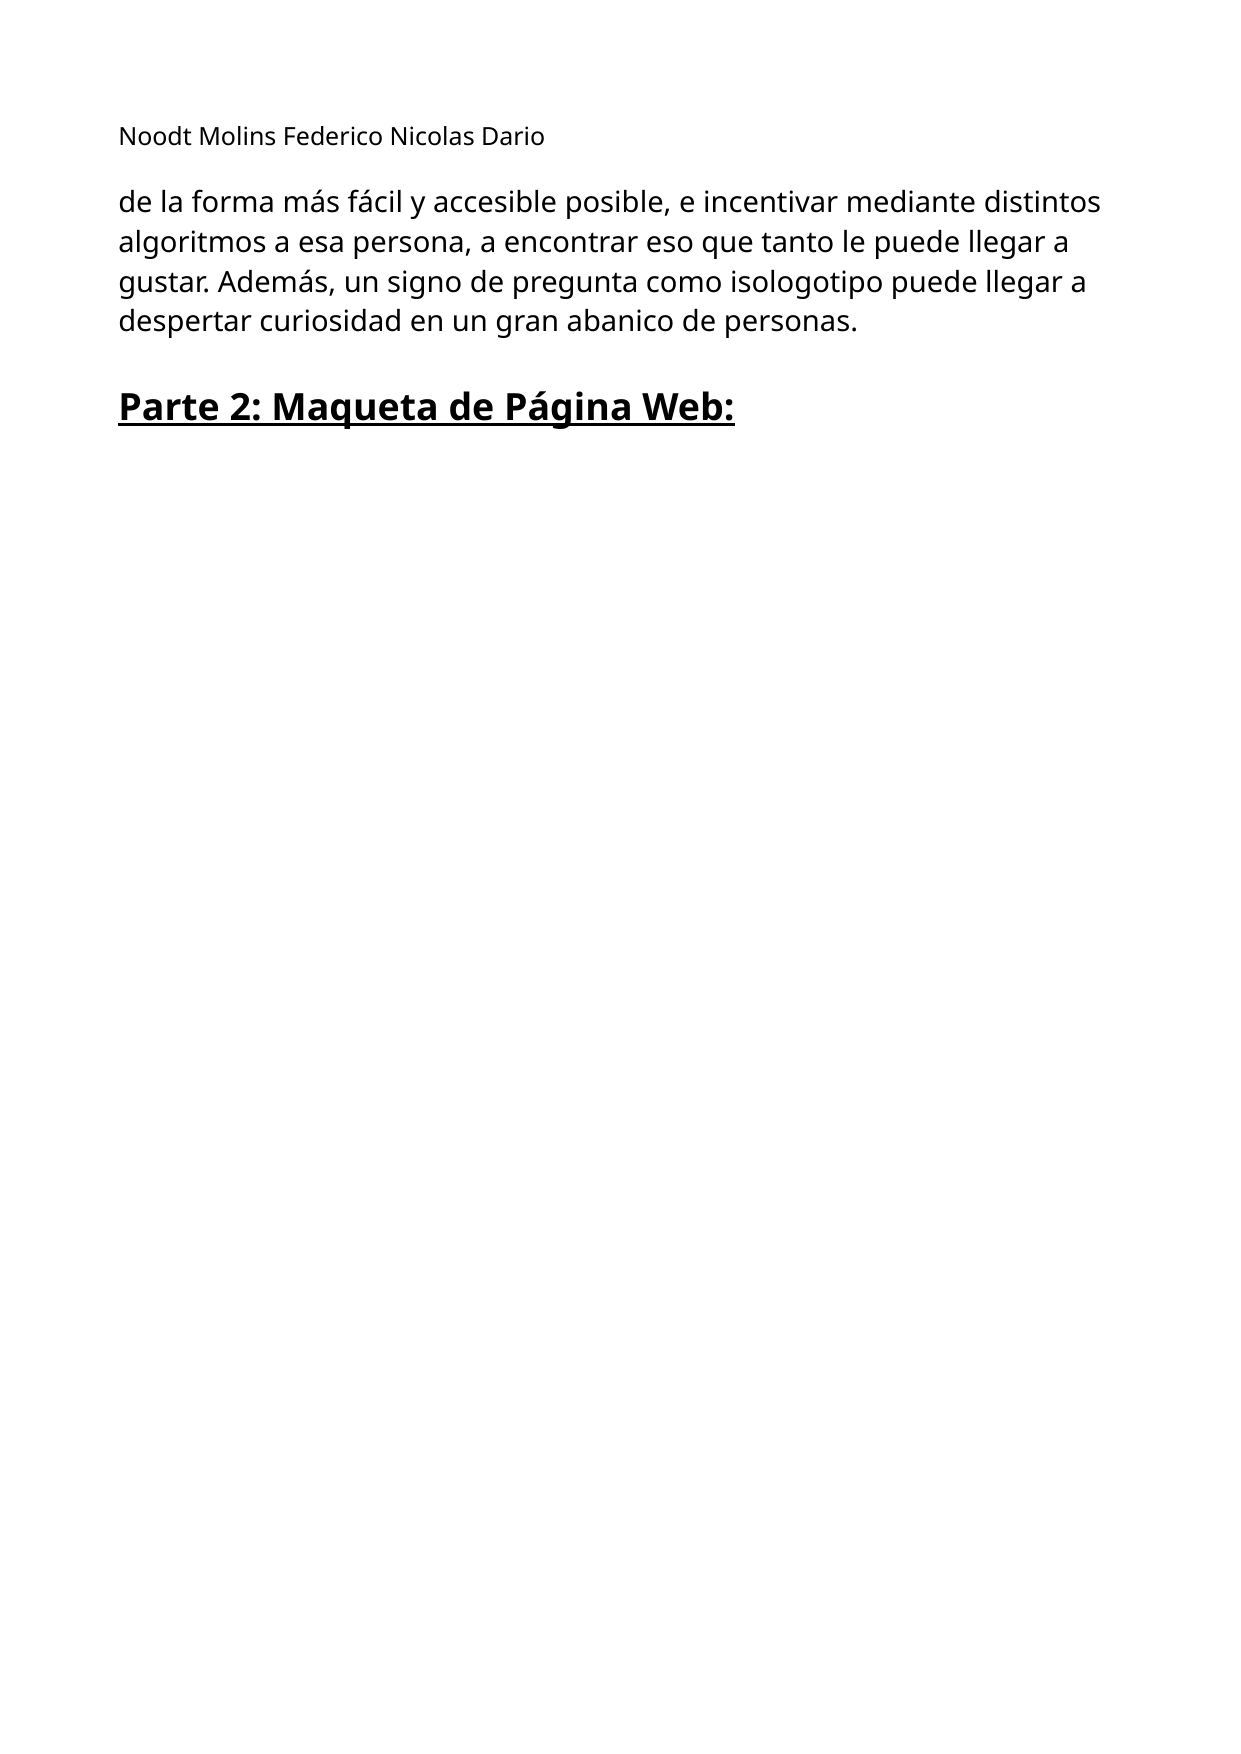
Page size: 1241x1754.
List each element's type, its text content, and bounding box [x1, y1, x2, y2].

text Parte 2: Maqueta de Página Web: [118, 380, 1122, 431]
text de la forma más fácil y accesible posible, e incentivar mediante distintos algoritmos a esa persona, a encontrar eso que tanto le puede llegar a gustar. Además, un signo de pregunta como isologotipo puede llegar a despertar curiosidad en un gran abanico de personas. [118, 182, 1122, 340]
